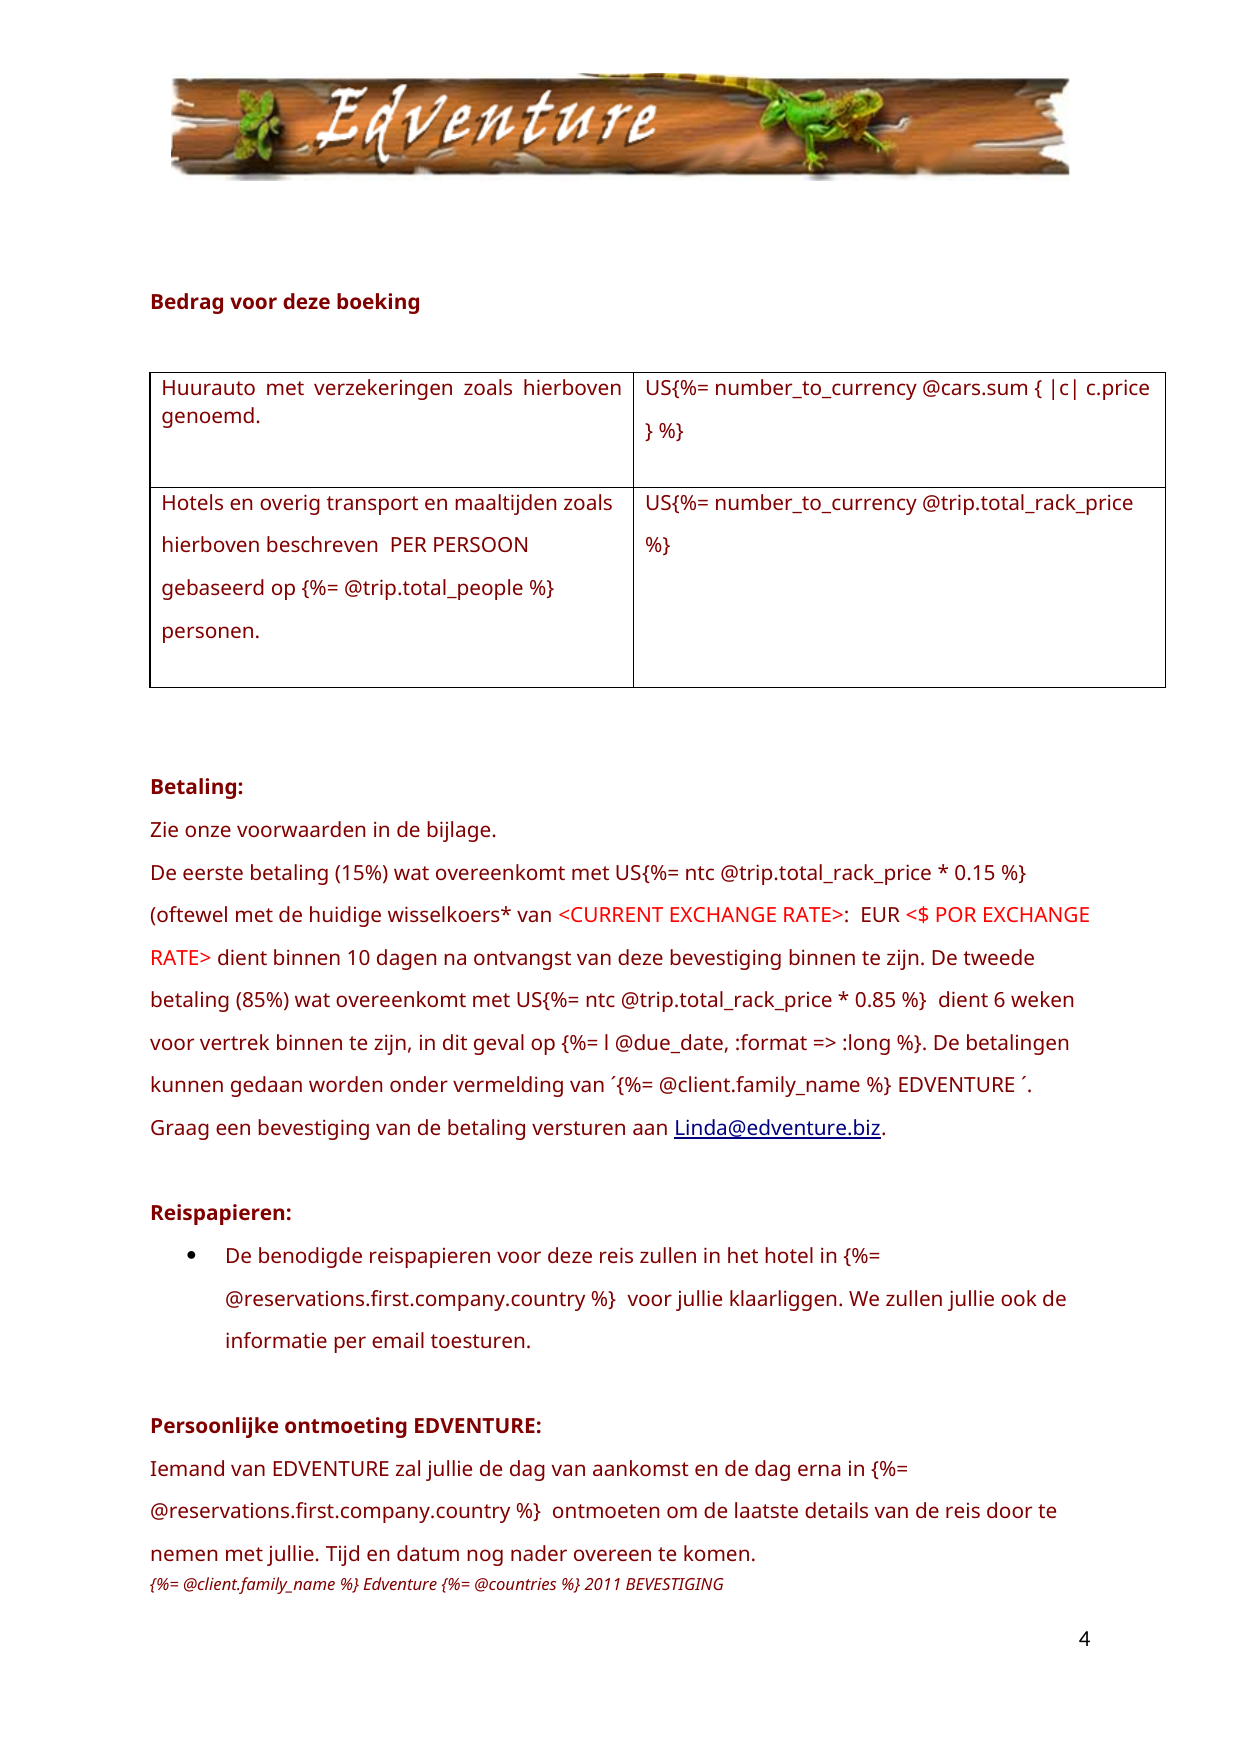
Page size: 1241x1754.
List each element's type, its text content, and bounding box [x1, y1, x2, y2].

text Reispapieren: [150, 1198, 1090, 1227]
picture [171, 73, 1070, 181]
text De eerste betaling (15%) wat overeenkomt met US{%= ntc @trip.total_rack_price * 0.15 %} (oftewel met de huidige wisselkoers* van <CURRENT EXCHANGE RATE>: EUR <$ POR EXCHANGE RATE> dient binnen 10 dagen na ontvangst van deze bevestiging binnen te zijn. De tweede betaling (85%) wat overeenkomt met US{%= ntc @trip.total_rack_price * 0.85 %} dient 6 weken voor vertrek binnen te zijn, in dit geval op {%= l @due_date, :format => :long %}. De betalingen kunnen gedaan worden onder vermelding van ´{%= @client.family_name %} EDVENTURE ´. Graag een bevestiging van de betaling versturen aan Linda@edventure.biz. [150, 858, 1090, 1142]
table_header US{%= number_to_currency @cars.sum { |c| c.price } %} [634, 373, 1165, 487]
list De benodigde reispapieren voor deze reis zullen in het hotel in {%= @reservations.first.company.country %} voor jullie klaarliggen. We zullen jullie ook de informatie per email toesturen. [187, 1241, 1090, 1355]
text Betaling: [150, 772, 1090, 801]
table_header Huurauto met verzekeringen zoals hierboven genoemd. [151, 373, 633, 487]
text Zie onze voorwaarden in de bijlage. [150, 815, 1090, 843]
text Iemand van EDVENTURE zal jullie de dag van aankomst en de dag erna in {%= @reservations.first.company.country %} ontmoeten om de laatste details van de reis door te nemen met jullie. Tijd en datum nog nader overeen te komen. [150, 1454, 1090, 1568]
table_cell US{%= number_to_currency @trip.total_rack_price %} [634, 488, 1165, 687]
text Bedrag voor deze boeking [150, 287, 1090, 315]
table_cell Hotels en overig transport en maaltijden zoals hierboven beschreven PER PERSOON gebaseerd op {%= @trip.total_people %} personen. [151, 488, 633, 687]
text Persoonlijke ontmoeting EDVENTURE: [150, 1411, 1090, 1440]
